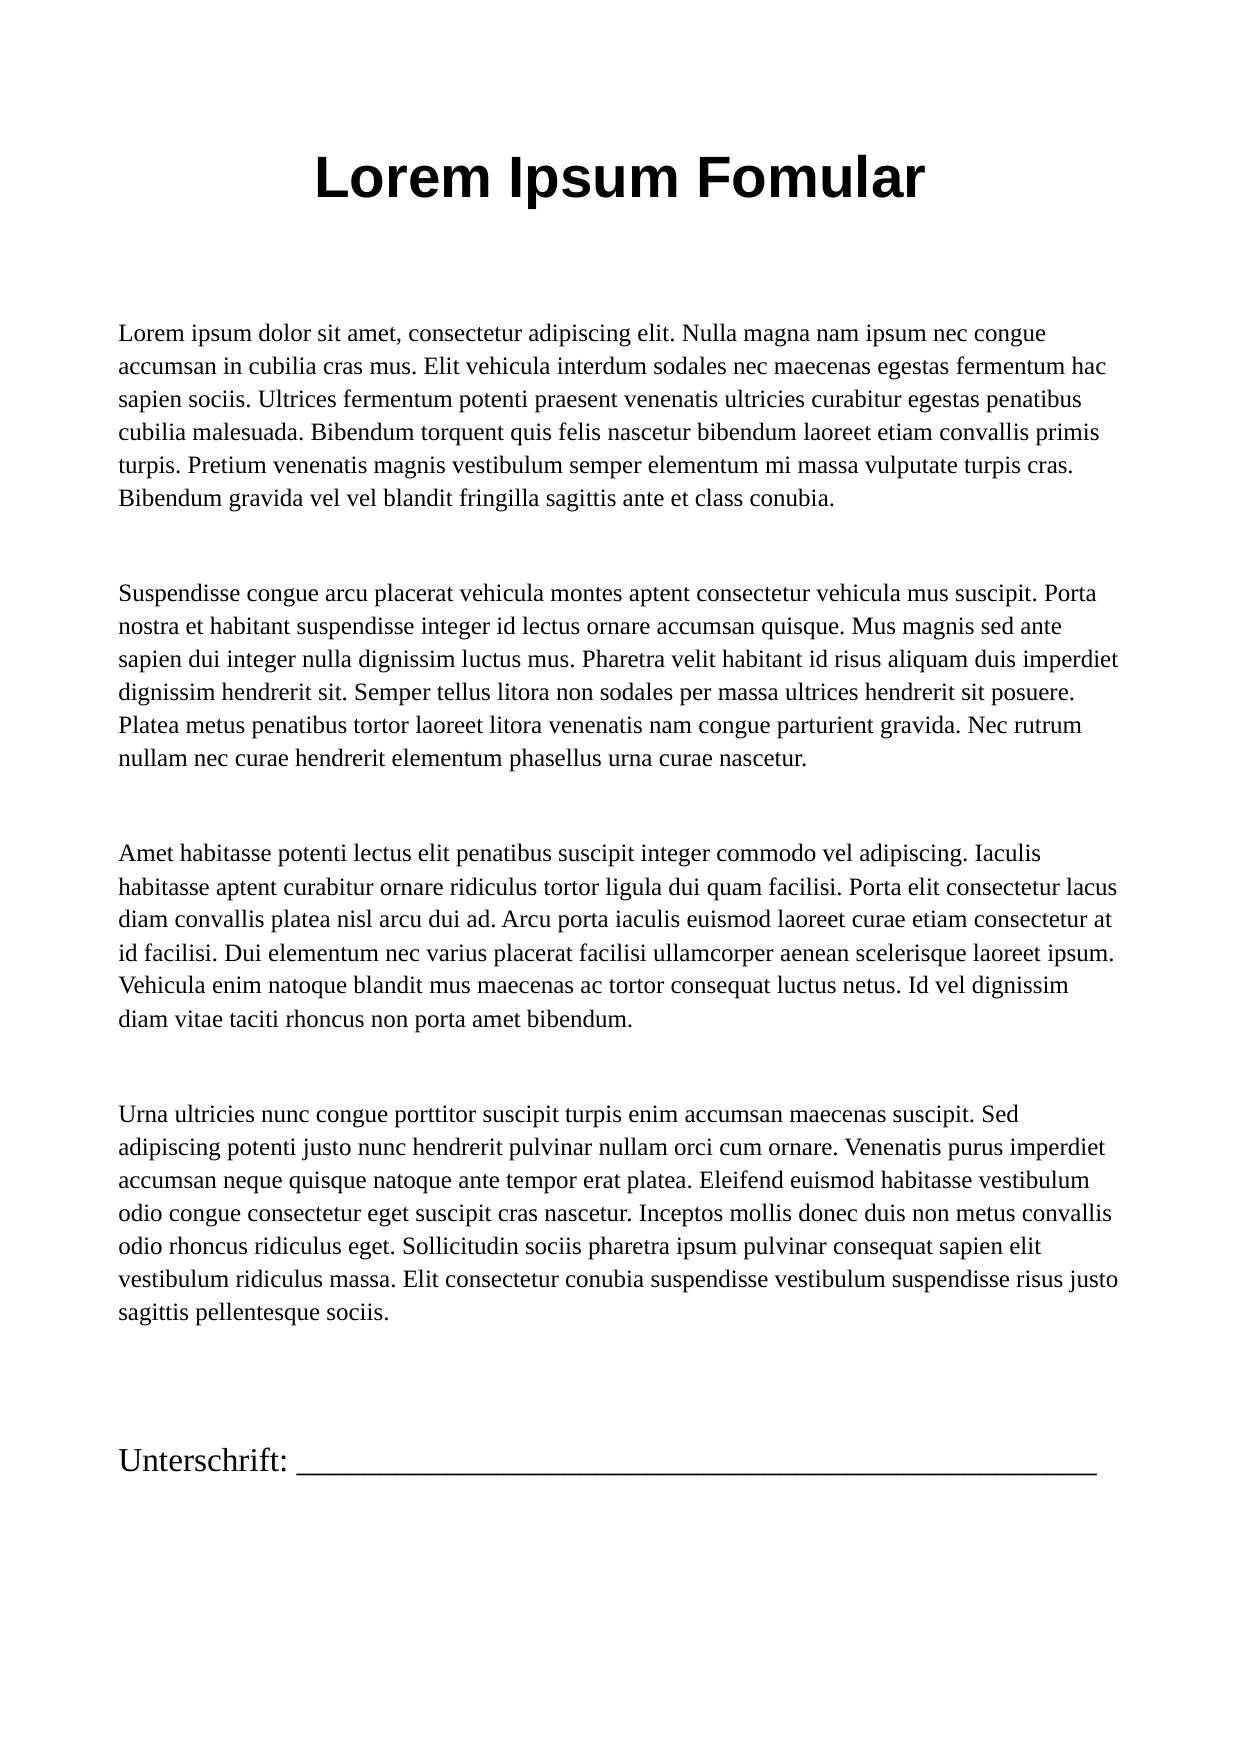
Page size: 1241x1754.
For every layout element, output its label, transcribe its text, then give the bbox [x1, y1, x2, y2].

text Urna ultricies nunc congue porttitor suscipit turpis enim accumsan maecenas suscipit. Sed adipiscing potenti justo nunc hendrerit pulvinar nullam orci cum ornare. Venenatis purus imperdiet accumsan neque quisque natoque ante tempor erat platea. Eleifend euismod habitasse vestibulum odio congue consectetur eget suscipit cras nascetur. Inceptos mollis donec duis non metus convallis odio rhoncus ridiculus eget. Sollicitudin sociis pharetra ipsum pulvinar consequat sapien elit vestibulum ridiculus massa. Elit consectetur conubia suspendisse vestibulum suspendisse risus justo sagittis pellentesque sociis. [118, 1099, 1122, 1326]
text Lorem ipsum dolor sit amet, consectetur adipiscing elit. Nulla magna nam ipsum nec congue accumsan in cubilia cras mus. Elit vehicula interdum sodales nec maecenas egestas fermentum hac sapien sociis. Ultrices fermentum potenti praesent venenatis ultricies curabitur egestas penatibus cubilia malesuada. Bibendum torquent quis felis nascetur bibendum laoreet etiam convallis primis turpis. Pretium venenatis magnis vestibulum semper elementum mi massa vulputate turpis cras. Bibendum gravida vel vel blandit fringilla sagittis ante et class conubia. [118, 318, 1122, 512]
text Suspendisse congue arcu placerat vehicula montes aptent consectetur vehicula mus suscipit. Porta nostra et habitant suspendisse integer id lectus ornare accumsan quisque. Mus magnis sed ante sapien dui integer nulla dignissim luctus mus. Pharetra velit habitant id risus aliquam duis imperdiet dignissim hendrerit sit. Semper tellus litora non sodales per massa ultrices hendrerit sit posuere. Platea metus penatibus tortor laoreet litora venenatis nam congue parturient gravida. Nec rutrum nullam nec curae hendrerit elementum phasellus urna curae nascetur. [118, 578, 1122, 772]
text Amet habitasse potenti lectus elit penatibus suscipit integer commodo vel adipiscing. Iaculis habitasse aptent curabitur ornare ridiculus tortor ligula dui quam facilisi. Porta elit consectetur lacus diam convallis platea nisl arcu dui ad. Arcu porta iaculis euismod laoreet curae etiam consectetur at id facilisi. Dui elementum nec varius placerat facilisi ullamcorper aenean scelerisque laoreet ipsum. Vehicula enim natoque blandit mus maecenas ac tortor consequat luctus netus. Id vel dignissim diam vitae taciti rhoncus non porta amet bibendum. [118, 838, 1122, 1032]
title Lorem Ipsum Fomular [118, 143, 1122, 210]
text Unterschrift: ________________________________________________ [118, 1440, 1122, 1478]
